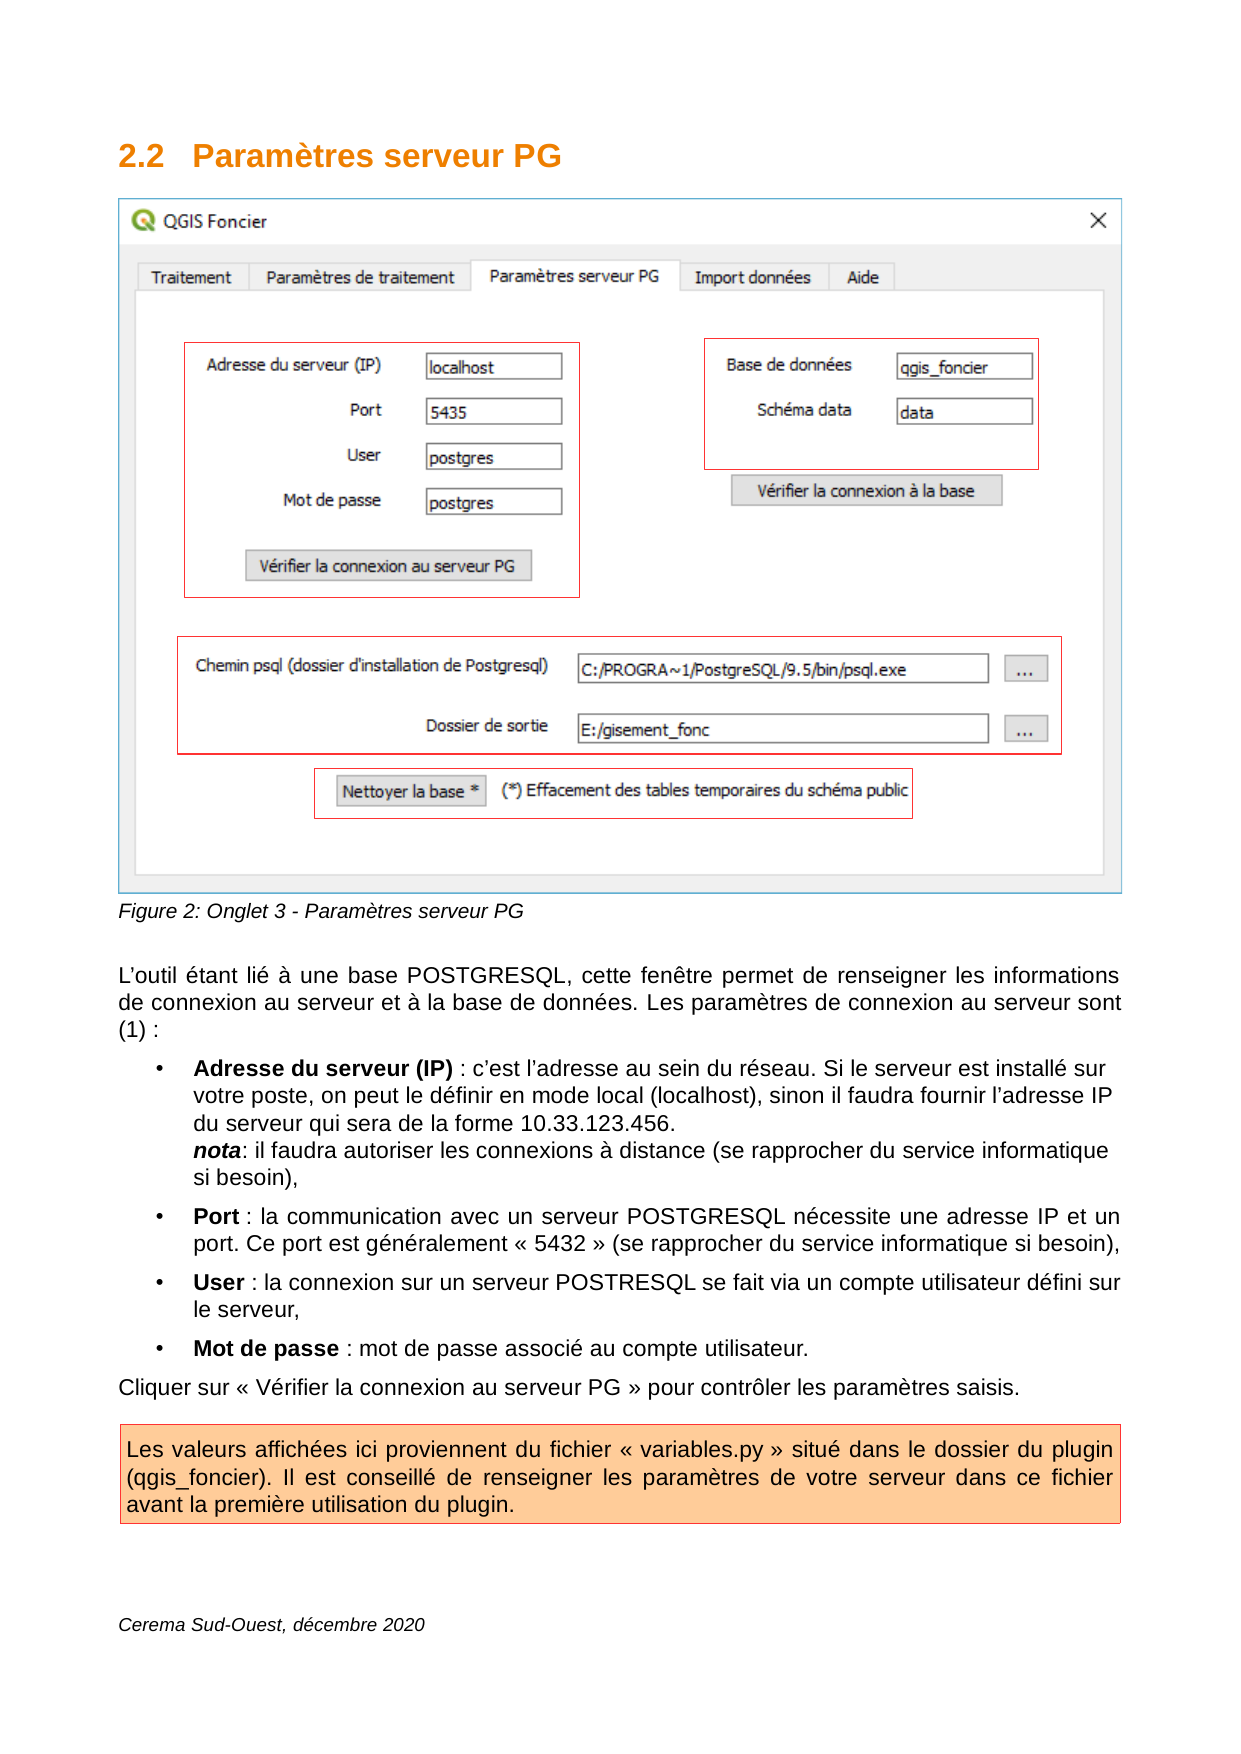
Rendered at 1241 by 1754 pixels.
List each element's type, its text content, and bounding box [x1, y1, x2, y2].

text Les valeurs affichées ici proviennent du fichier « variables.py » situé dans le dossier du plugin (qgis_foncier). Il est conseillé de renseigner les paramètres de votre serveur dans ce fichier avant la première utilisation du plugin. [126, 1436, 1114, 1517]
text Cliquer sur « Vérifier la connexion au serveur PG » pour contrôler les paramètres saisis. [118, 1373, 1122, 1400]
list Port : la communication avec un serveur POSTGRESQL nécessite une adresse IP et un port. Ce port est généralement « 5432 » (se rapprocher du service informatique si besoin), [156, 1202, 1122, 1256]
picture [118, 198, 1123, 894]
text Figure 2: Onglet 3 - Paramètres serveur PG [118, 894, 1122, 923]
subtitle Paramètres serveur PG [118, 136, 1122, 174]
list User : la connexion sur un serveur POSTRESQL se fait via un compte utilisateur défini sur le serveur, [156, 1268, 1122, 1322]
list Adresse du serveur (IP) : c’est l’adresse au sein du réseau. Si le serveur est installé sur votre poste, on peut le définir en mode local (localhost), sinon il faudra fournir l’adresse IP du serveur qui sera de la forme 10.33.123.456. nota: il faudra autoriser les connexions à distance (se rapprocher du service informatique si besoin), [156, 1055, 1122, 1190]
text L’outil étant lié à une base POSTGRESQL, cette fenêtre permet de renseigner les informations de connexion au serveur et à la base de données. Les paramètres de connexion au serveur sont (1) : [118, 962, 1122, 1043]
list Mot de passe : mot de passe associé au compte utilisateur. [156, 1334, 1122, 1361]
